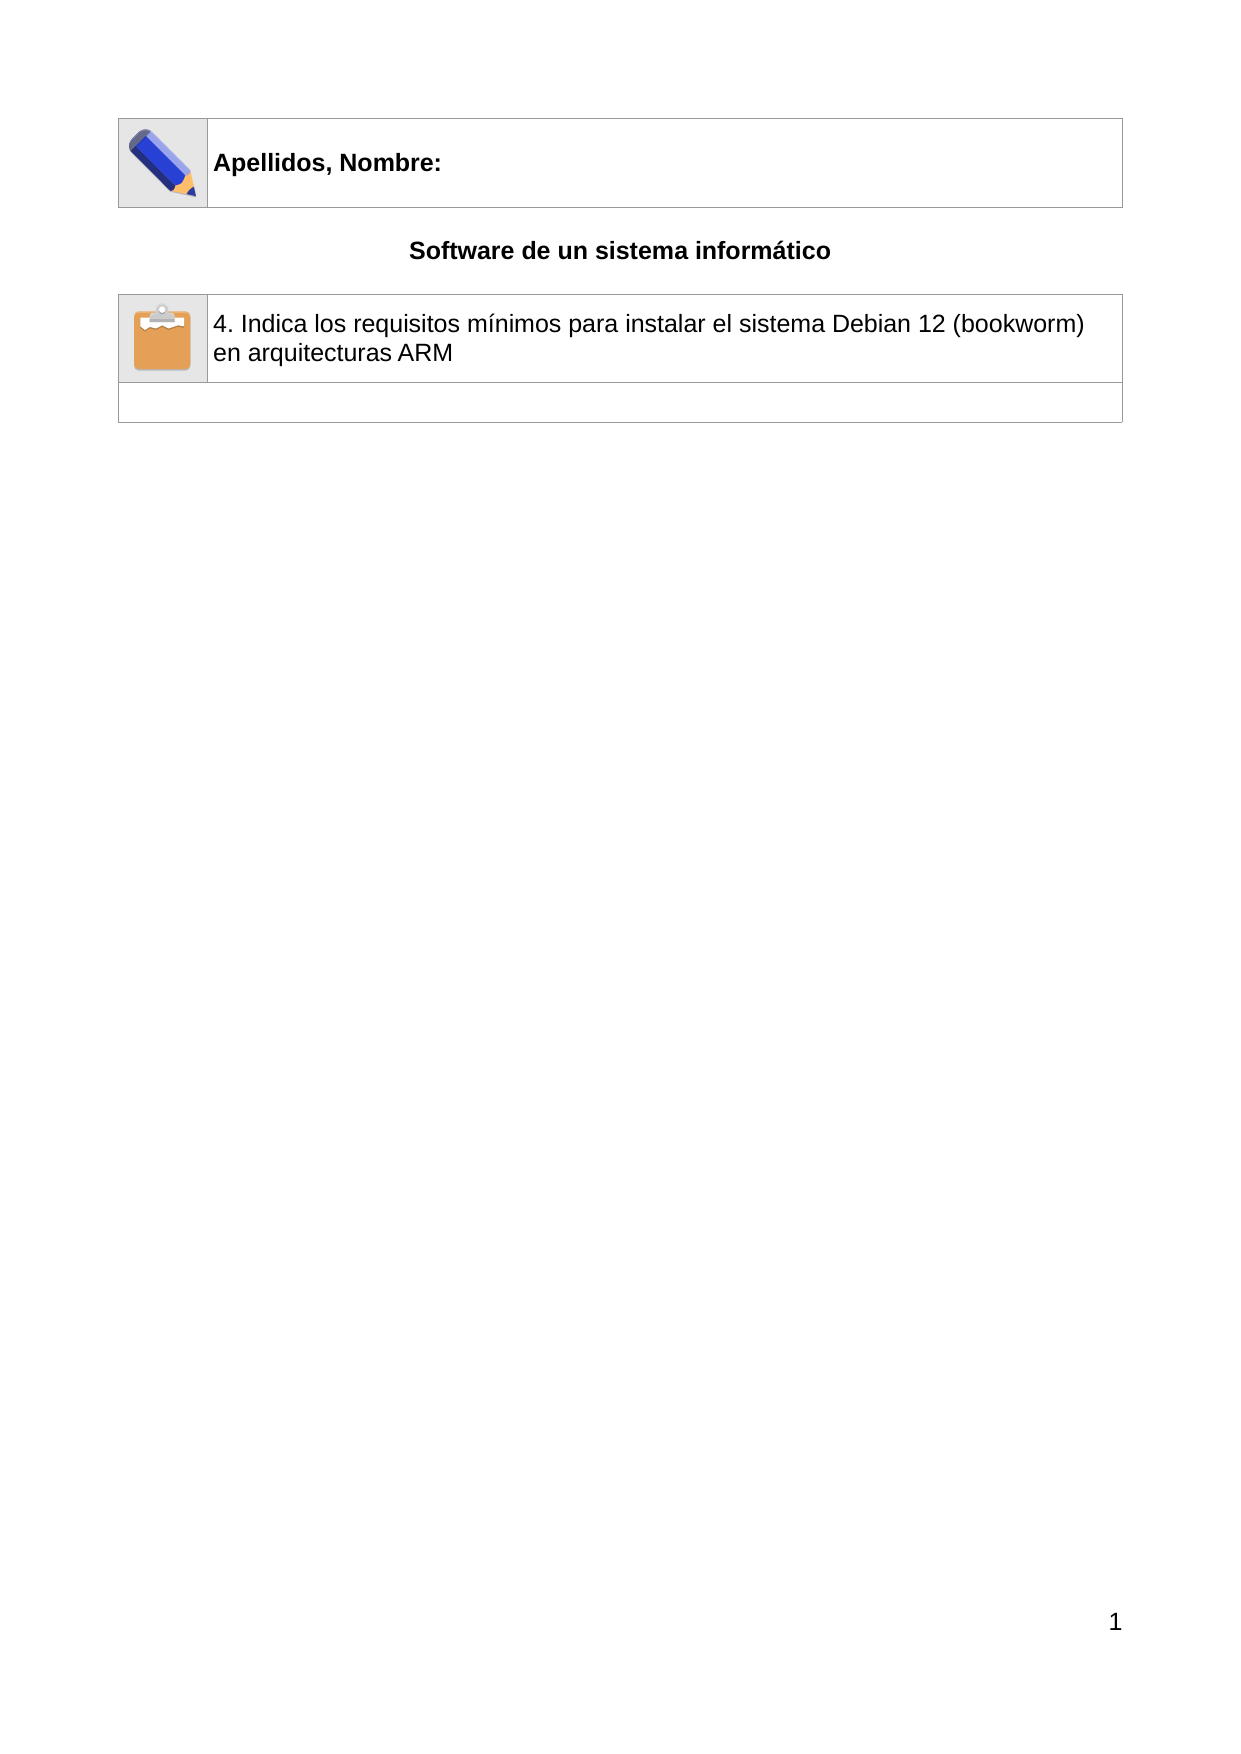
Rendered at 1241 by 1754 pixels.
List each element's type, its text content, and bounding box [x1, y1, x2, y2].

table_header 4. Indica los requisitos mínimos para instalar el sistema Debian 12 (bookworm) en arquitecturas ARM [208, 295, 1122, 382]
table_header Apellidos, Nombre: [208, 119, 1122, 207]
text Software de un sistema informático [118, 236, 1122, 265]
table_header [119, 295, 207, 382]
table_cell [119, 383, 1122, 422]
table_header [119, 119, 207, 207]
